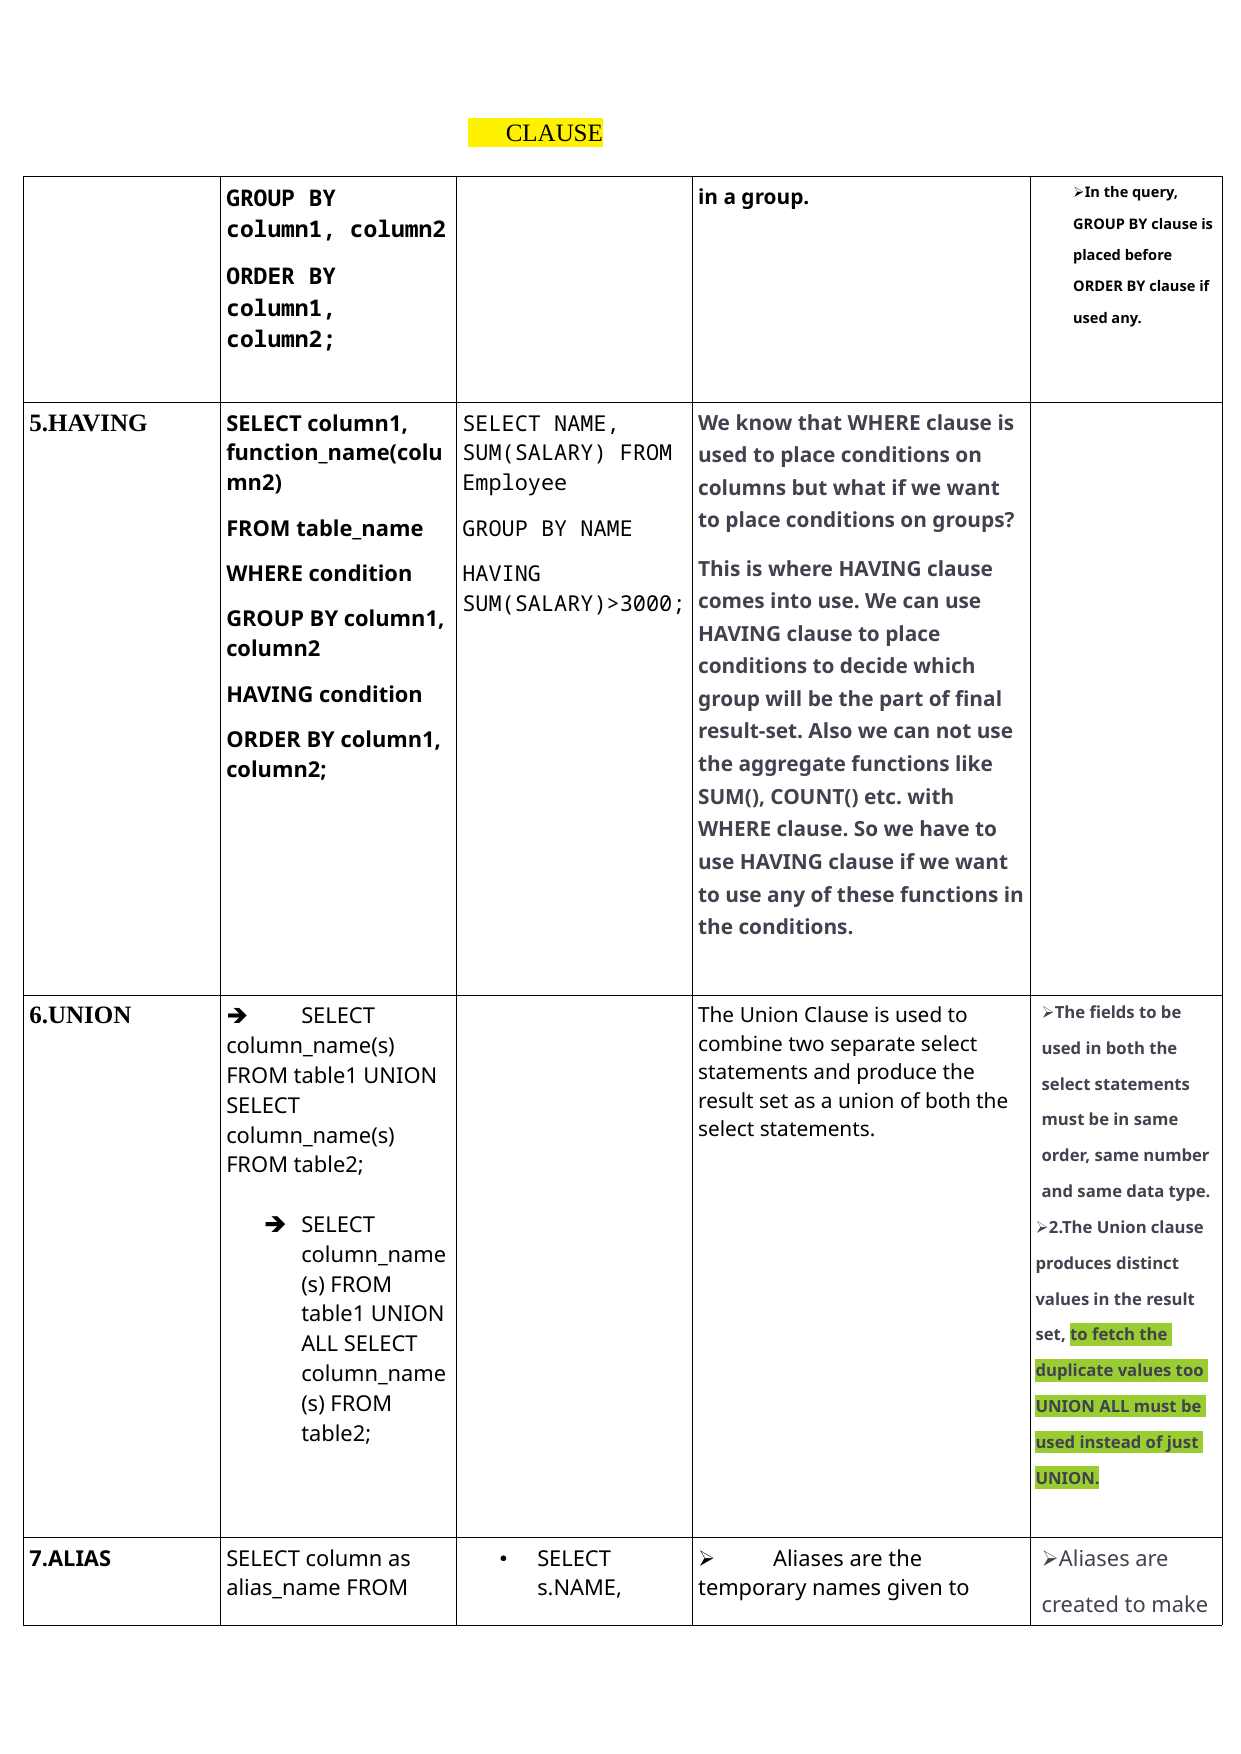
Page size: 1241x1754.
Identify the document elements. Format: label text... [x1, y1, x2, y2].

table_cell 5.HAVING [24, 403, 220, 995]
table_cell SELECT NAME, SUM(SALARY) FROM Employee GROUP BY NAME HAVING SUM(SALARY)>3000; [457, 403, 692, 995]
table_cell [24, 177, 220, 402]
table_cell SELECT column1, function_name(column2) FROM table_name WHERE condition GROUP BY column1, column2 HAVING condition ORDER BY column1, column2; [221, 403, 456, 995]
table_cell in a group. [693, 177, 1030, 402]
table_cell [1031, 403, 1222, 995]
table_cell 7.ALIAS [24, 1538, 220, 1625]
table_cell SELECT column as alias_name FROM [221, 1538, 456, 1625]
table_cell GROUP BY clause is used with the SELECT statement. In the query, GROUP BY clause is placed after the WHERE clause. In the query, GROUP BY clause is placed before ORDER BY clause if used any. [1031, 177, 1222, 402]
table_cell [457, 996, 692, 1537]
table_cell Aliases are created to make [1031, 1538, 1222, 1625]
table_cell The Union Clause is used to combine two separate select statements and produce the result set as a union of both the select statements. [693, 996, 1030, 1537]
table_cell The fields to be used in both the select statements must be in same order, same number and same data type. 2.The Union clause produces distinct values in the result set, to fetch the duplicate values too UNION ALL must be used instead of just UNION. [1031, 996, 1222, 1537]
table_cell SELECT column_name(s) FROM table1 UNION SELECT column_name(s) FROM table2; SELECT column_name(s) FROM table1 UNION ALL SELECT column_name(s) FROM table2; [221, 996, 456, 1537]
table_cell 6.UNION [24, 996, 220, 1537]
table_cell GROUP BY column1, column2 ORDER BY column1, column2; [221, 177, 456, 402]
table_cell [457, 177, 692, 402]
table_cell We know that WHERE clause is used to place conditions on columns but what if we want to place conditions on groups? This is where HAVING clause comes into use. We can use HAVING clause to place conditions to decide which group will be the part of final result-set. Also we can not use the aggregate functions like SUM(), COUNT() etc. with WHERE clause. So we have to use HAVING clause if we want to use any of these functions in the conditions. [693, 403, 1030, 995]
table_cell Aliases are the temporary names given to [693, 1538, 1030, 1625]
table_cell SELECT s.NAME, d.Grade FROM Student AS s, Student_Details AS d WHERE s.Age=20 AND s.ROLL_NO=d.ROLL_NO; SELECT Branch AS Stream,Grade as CGPA FROM Student_Details; [457, 1538, 692, 1625]
